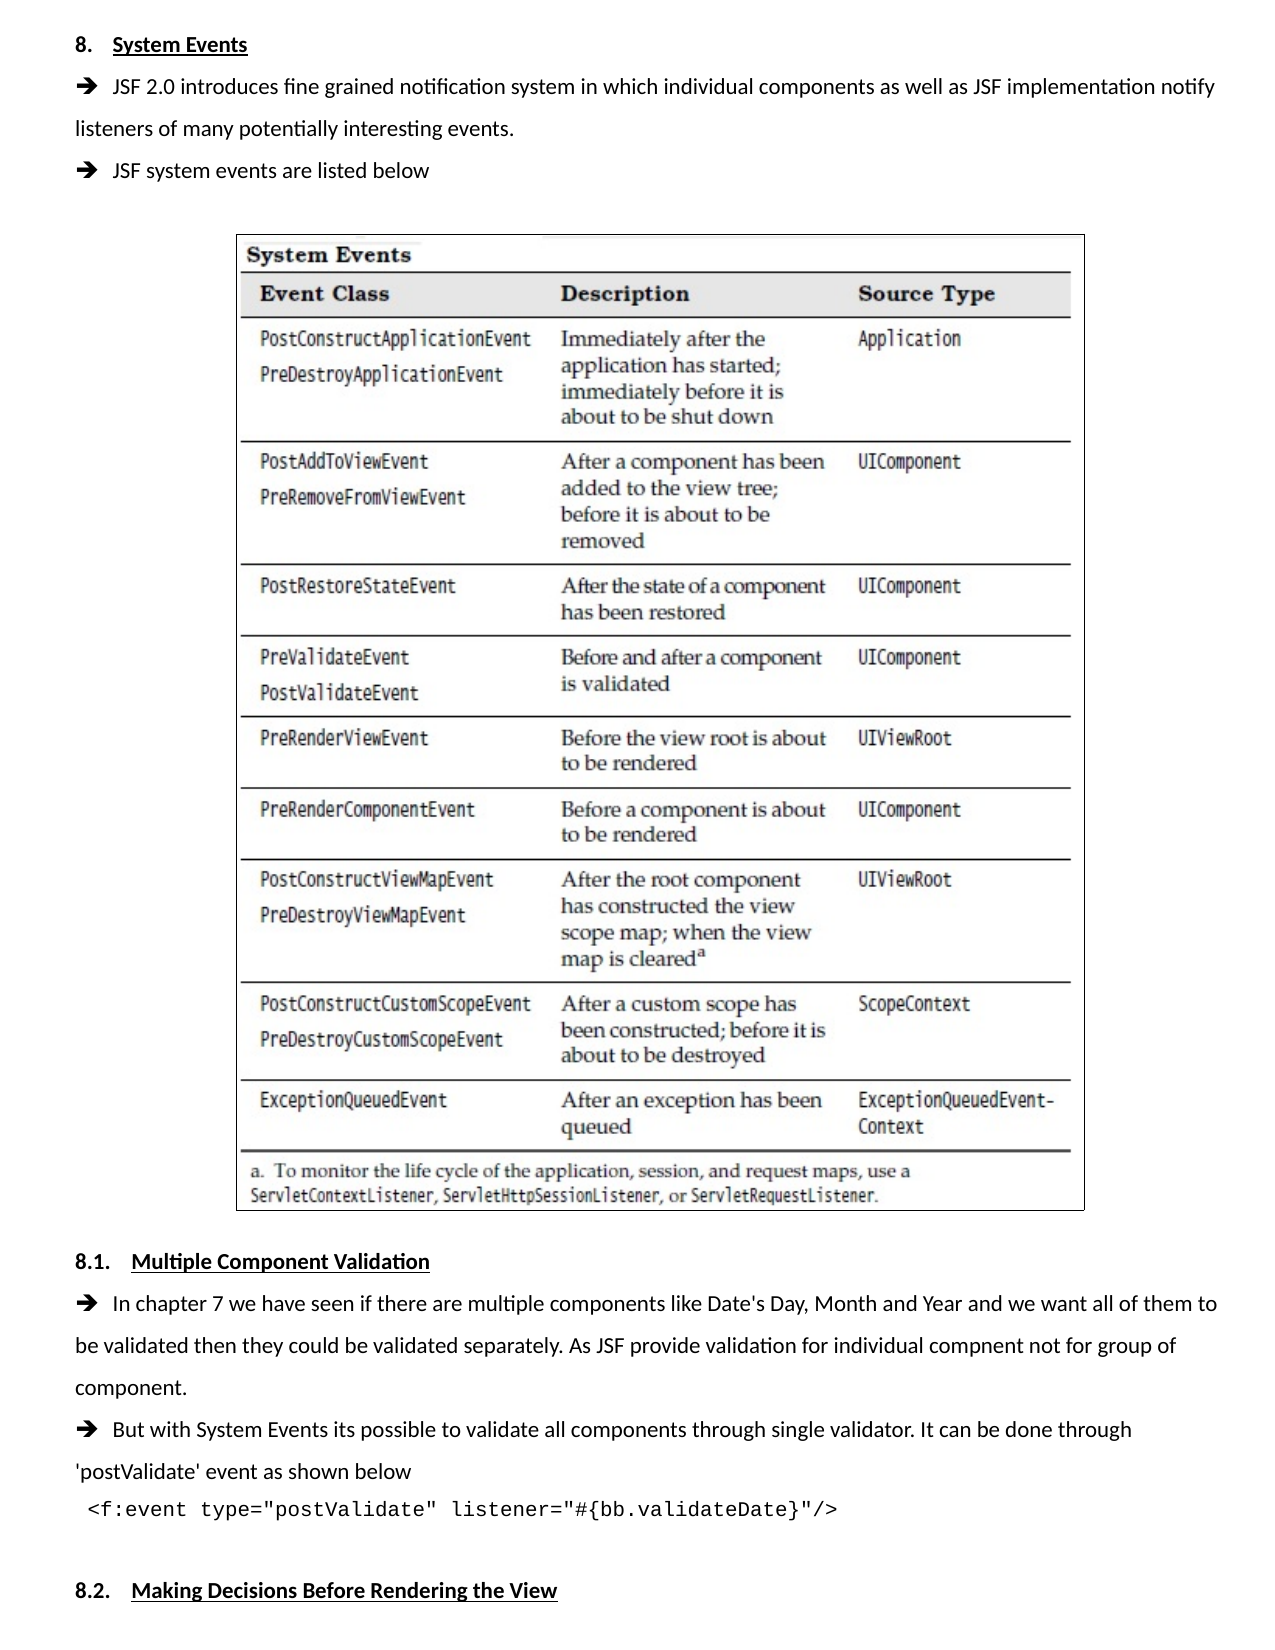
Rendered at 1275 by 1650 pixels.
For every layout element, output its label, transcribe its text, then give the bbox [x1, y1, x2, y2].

list JSF system events are listed below [75, 156, 1245, 184]
list But with System Events its possible to validate all components through single validator. It can be done through 'postValidate' event as shown below [75, 1415, 1245, 1485]
text <f:event type="postValidate" listener="#{bb.validateDate}"/> [75, 1499, 1245, 1523]
text 8.1. Multiple Component Validation [75, 1247, 1245, 1275]
list 8.2. Making Decisions Before Rendering the View [75, 1577, 1245, 1605]
list JSF 2.0 introduces fine grained notification system in which individual components as well as JSF implementation notify listeners of many potentially interesting events. [75, 72, 1245, 142]
picture [238, 236, 1082, 1207]
text 8. System Events [75, 30, 1245, 58]
list In chapter 7 we have seen if there are multiple components like Date's Day, Month and Year and we want all of them to be validated then they could be validated separately. As JSF provide validation for individual compnent not for group of component. [75, 1289, 1245, 1401]
